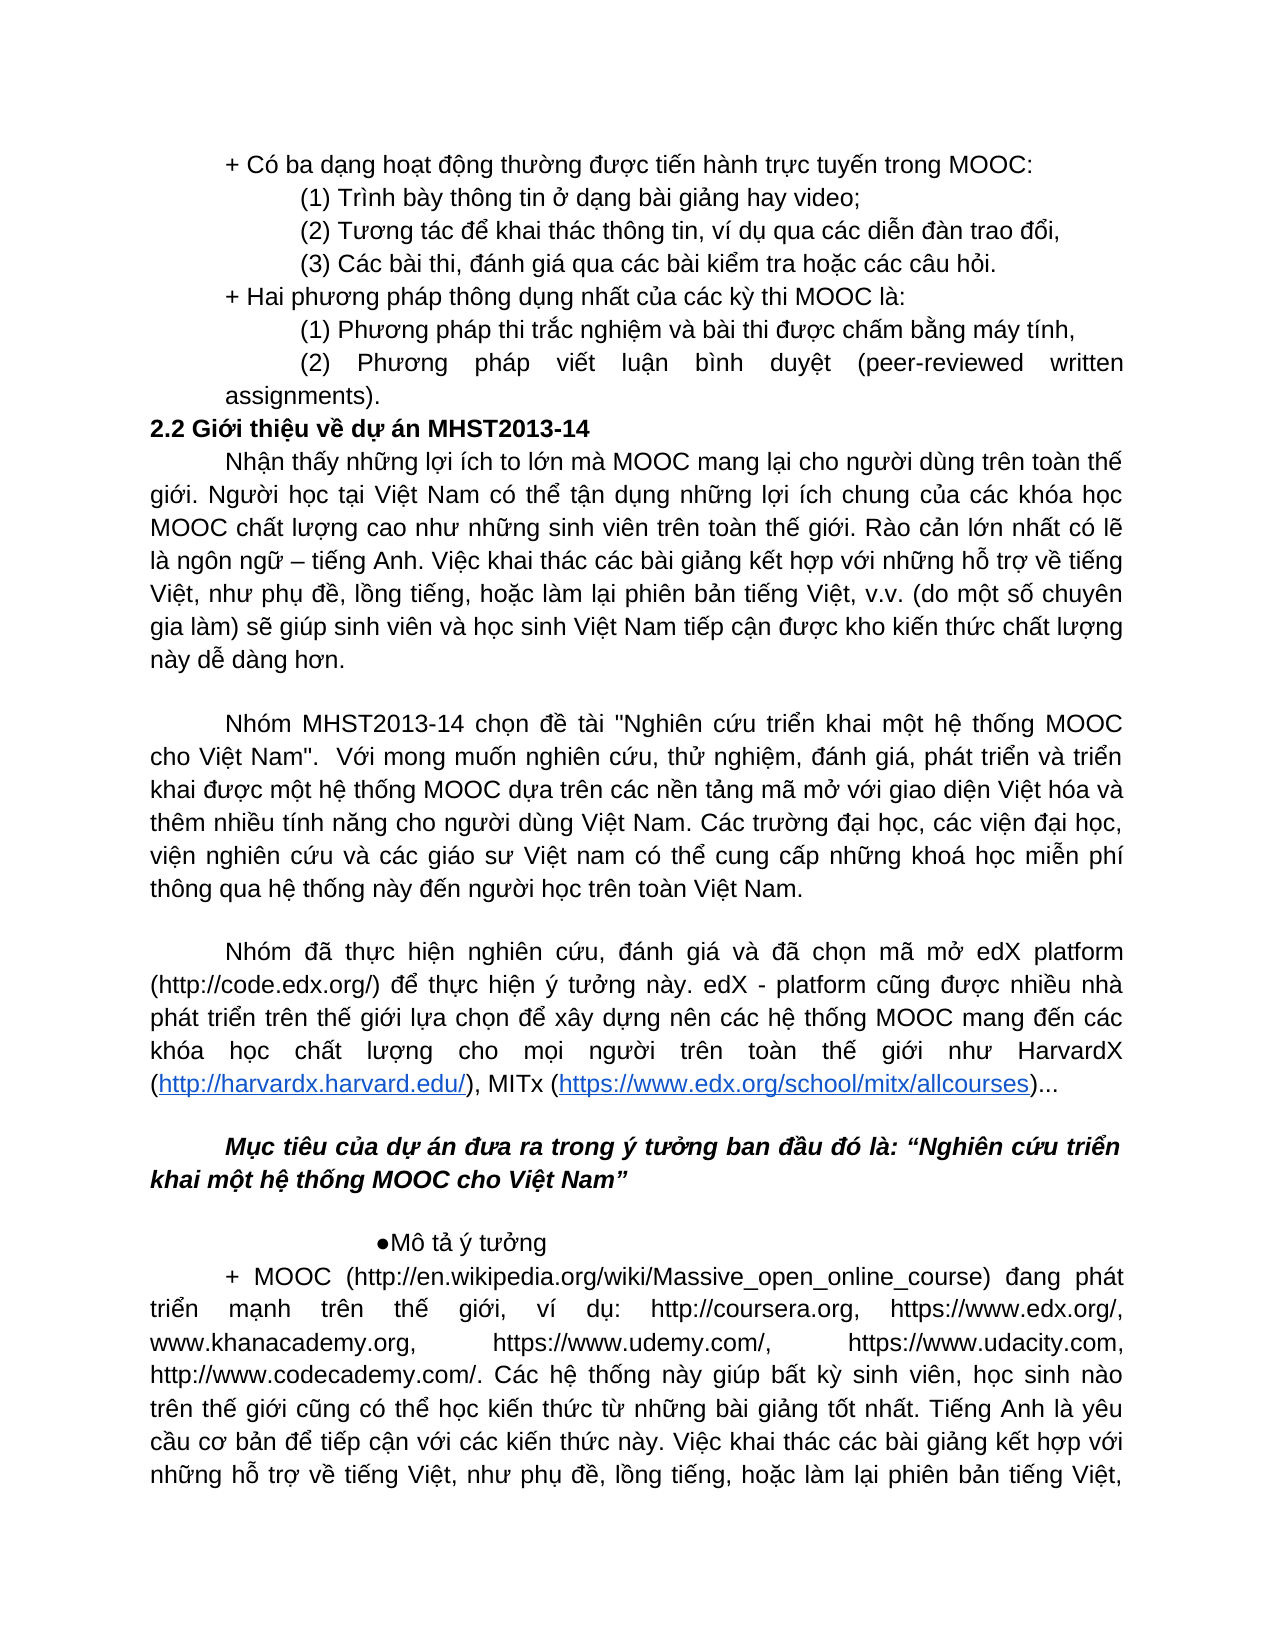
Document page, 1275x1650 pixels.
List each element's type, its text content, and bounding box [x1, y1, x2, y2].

text (1) Trình bày thông tin ở dạng bài giảng hay video; [225, 183, 1125, 212]
text + Hai phương pháp thông dụng nhất của các kỳ thi MOOC là: [150, 282, 1125, 311]
text (1) Phương pháp thi trắc nghiệm và bài thi được chấm bằng máy tính, [225, 315, 1125, 344]
text Nhóm đã thực hiện nghiên cứu, đánh giá và đã chọn mã mở edX platform (http://code.edx.org/) để thực hiện ý tưởng này. edX - platform cũng được nhiều nhà phát triển trên thế giới lựa chọn để xây dựng nên các hệ thống MOOC mang đến các khóa học chất lượng cho mọi người trên toàn thế giới như HarvardX (http://harvardx.harvard.edu/), MITx (https://www.edx.org/school/mitx/allcourses)... [150, 937, 1125, 1098]
text (2) Phương pháp viết luận bình duyệt (peer-reviewed written assignments). [225, 348, 1125, 410]
text + Có ba dạng hoạt động thường được tiến hành trực tuyến trong MOOC: [150, 150, 1125, 179]
text + MOOC (http://en.wikipedia.org/wiki/Massive_open_online_course) đang phát triển mạnh trên thế giới, ví dụ: http://coursera.org, https://www.edx.org/, www.khanacademy.org, https://www.udemy.com/, https://www.udacity.com, http://www.codecademy.com/. Các hệ thống này giúp bất kỳ sinh viên, học sinh nào trên thế giới cũng có thể học kiến thức từ những bài giảng tốt nhất. Tiếng Anh là yêu cầu cơ bản để tiếp cận với các kiến thức này. Việc khai thác các bài giảng kết hợp với những hỗ trợ về tiếng Việt, như phụ đề, lồng tiếng, hoặc làm lại phiên bản tiếng Việt, [150, 1261, 1125, 1488]
text Nhận thấy những lợi ích to lớn mà MOOC mang lại cho người dùng trên toàn thế giới. Người học tại Việt Nam có thể tận dụng những lợi ích chung của các khóa học MOOC chất lượng cao như những sinh viên trên toàn thế giới. Rào cản lớn nhất có lẽ là ngôn ngữ – tiếng Anh. Việc khai thác các bài giảng kết hợp với những hỗ trợ về tiếng Việt, như phụ đề, lồng tiếng, hoặc làm lại phiên bản tiếng Việt, v.v. (do một số chuyên gia làm) sẽ giúp sinh viên và học sinh Việt Nam tiếp cận được kho kiến thức chất lượng này dễ dàng hơn. [150, 447, 1125, 674]
text Nhóm MHST2013-14 chọn đề tài "Nghiên cứu triển khai một hệ thống MOOC cho Việt Nam". Với mong muốn nghiên cứu, thử nghiệm, đánh giá, phát triển và triển khai được một hệ thống MOOC dựa trên các nền tảng mã mở với giao diện Việt hóa và thêm nhiều tính năng cho người dùng Việt Nam. Các trường đại học, các viện đại học, viện nghiên cứu và các giáo sư Việt nam có thể cung cấp những khoá học miễn phí thông qua hệ thống này đến người học trên toàn Việt Nam. [150, 708, 1125, 902]
text (3) Các bài thi, đánh giá qua các bài kiểm tra hoặc các câu hỏi. [225, 249, 1125, 278]
text (2) Tương tác để khai thác thông tin, ví dụ qua các diễn đàn trao đổi, [225, 216, 1125, 245]
text 2.2 Giới thiệu về dự án MHST2013-14 [150, 414, 1125, 443]
text Mục tiêu của dự án đưa ra trong ý tưởng ban đầu đó là: “Nghiên cứu triển khai một hệ thống MOOC cho Việt Nam” [150, 1132, 1125, 1194]
list Mô tả ý tưởng [113, 1228, 1125, 1257]
